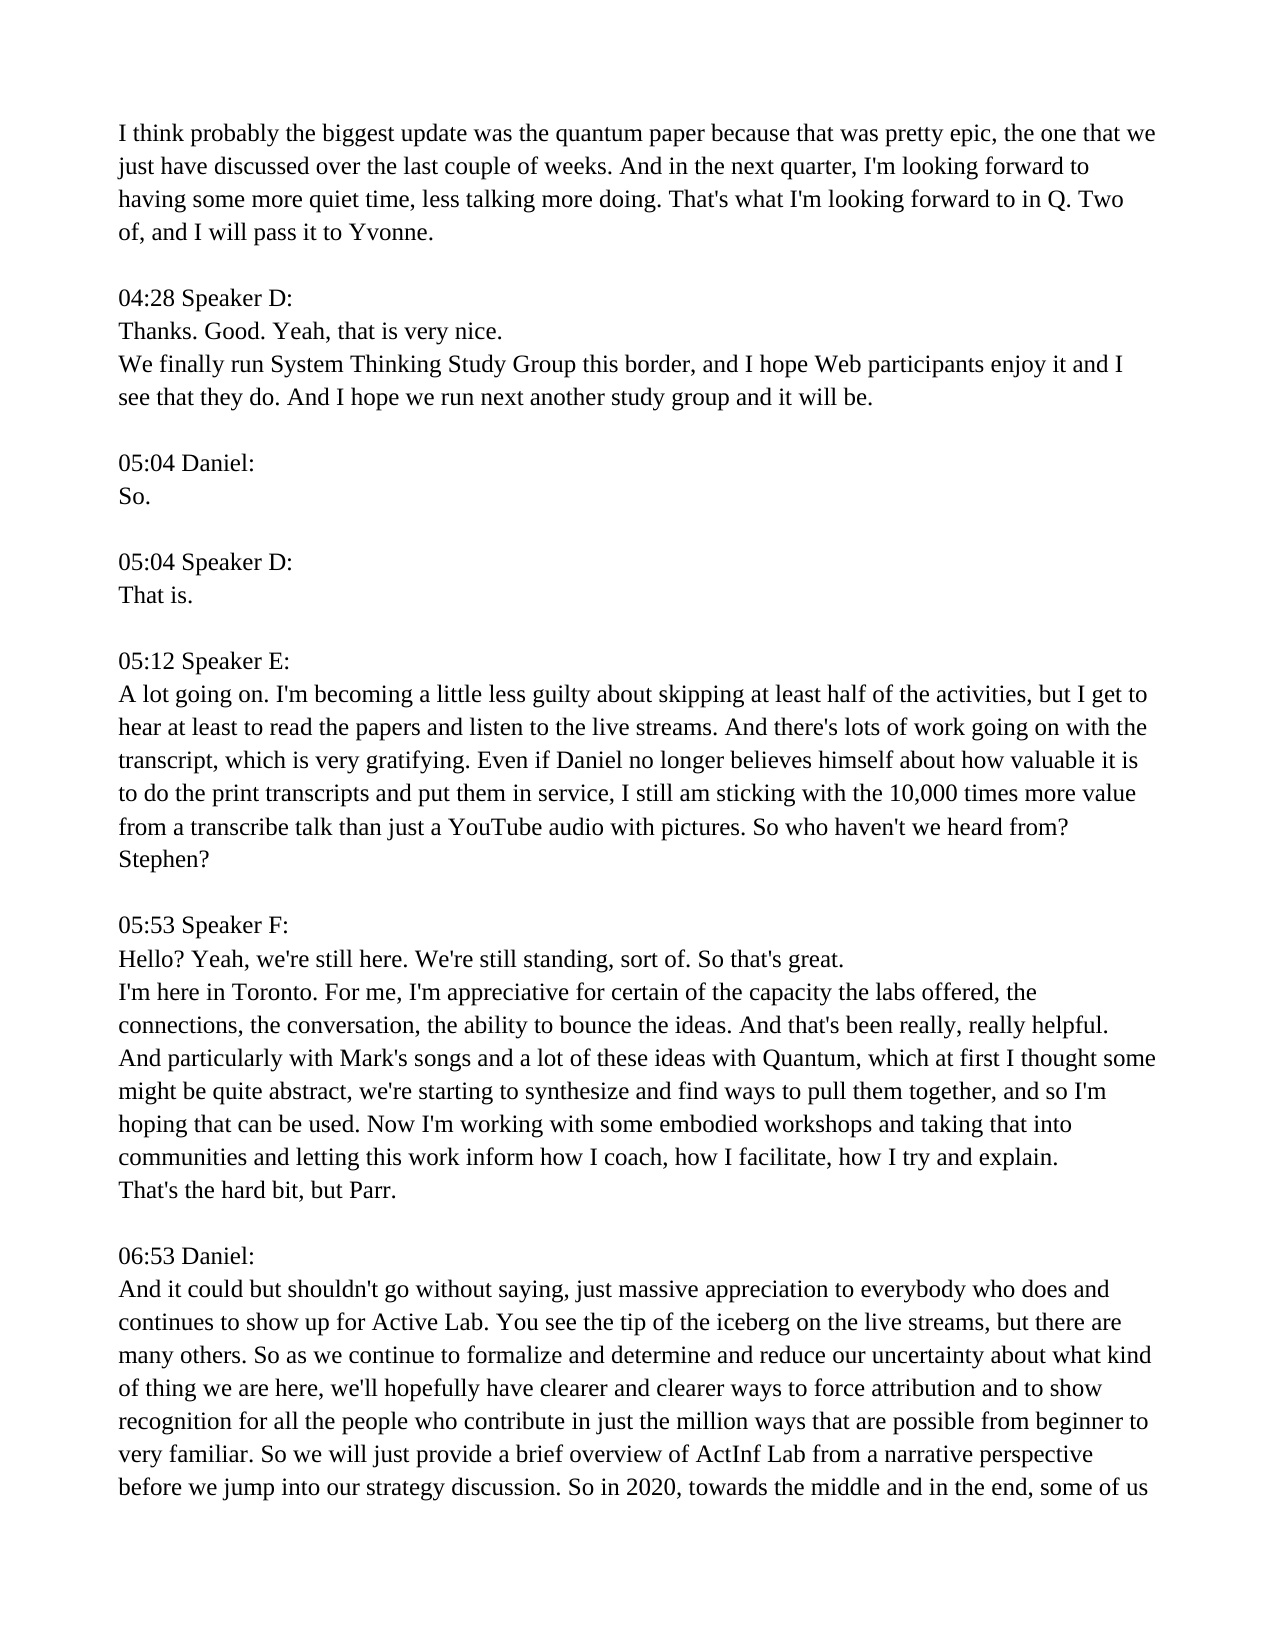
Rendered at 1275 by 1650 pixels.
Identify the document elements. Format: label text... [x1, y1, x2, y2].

text That is. [118, 580, 1157, 609]
text Hello? Yeah, we're still here. We're still standing, sort of. So that's great. [118, 944, 1157, 972]
text I'm here in Toronto. For me, I'm appreciative for certain of the capacity the labs offered, the connections, the conversation, the ability to bounce the ideas. And that's been really, really helpful. And particularly with Mark's songs and a lot of these ideas with Quantum, which at first I thought some might be quite abstract, we're starting to synthesize and find ways to pull them together, and so I'm hoping that can be used. Now I'm working with some embodied workshops and taking that into communities and letting this work inform how I coach, how I facilitate, how I try and explain. [118, 977, 1157, 1171]
text 06:53 Daniel: [118, 1241, 1157, 1269]
text 05:04 Daniel: [118, 448, 1157, 477]
text 05:12 Speaker E: [118, 646, 1157, 675]
text Thanks. Good. Yeah, that is very nice. [118, 316, 1157, 345]
text So. [118, 481, 1157, 510]
text Stephen? [118, 844, 1157, 873]
text I think probably the biggest update was the quantum paper because that was pretty epic, the one that we just have discussed over the last couple of weeks. And in the next quarter, I'm looking forward to having some more quiet time, less talking more doing. That's what I'm looking forward to in Q. Two of, and I will pass it to Yvonne. [118, 118, 1157, 246]
text We finally run System Thinking Study Group this border, and I hope Web participants enjoy it and I see that they do. And I hope we run next another study group and it will be. [118, 349, 1157, 411]
text 05:04 Speaker D: [118, 547, 1157, 576]
text A lot going on. I'm becoming a little less guilty about skipping at least half of the activities, but I get to hear at least to read the papers and listen to the live streams. And there's lots of work going on with the transcript, which is very gratifying. Even if Daniel no longer believes himself about how valuable it is to do the print transcripts and put them in service, I still am sticking with the 10,000 times more value from a transcribe talk than just a YouTube audio with pictures. So who haven't we heard from? [118, 679, 1157, 840]
text That's the hard bit, but Parr. [118, 1175, 1157, 1203]
text And it could but shouldn't go without saying, just massive appreciation to everybody who does and continues to show up for Active Lab. You see the tip of the iceberg on the live streams, but there are many others. So as we continue to formalize and determine and reduce our uncertainty about what kind of thing we are here, we'll hopefully have clearer and clearer ways to force attribution and to show recognition for all the people who contribute in just the million ways that are possible from beginner to very familiar. So we will just provide a brief overview of ActInf Lab from a narrative perspective before we jump into our strategy discussion. So in 2020, towards the middle and in the end, some of us [118, 1274, 1157, 1501]
text 05:53 Speaker F: [118, 911, 1157, 939]
text 04:28 Speaker D: [118, 283, 1157, 312]
